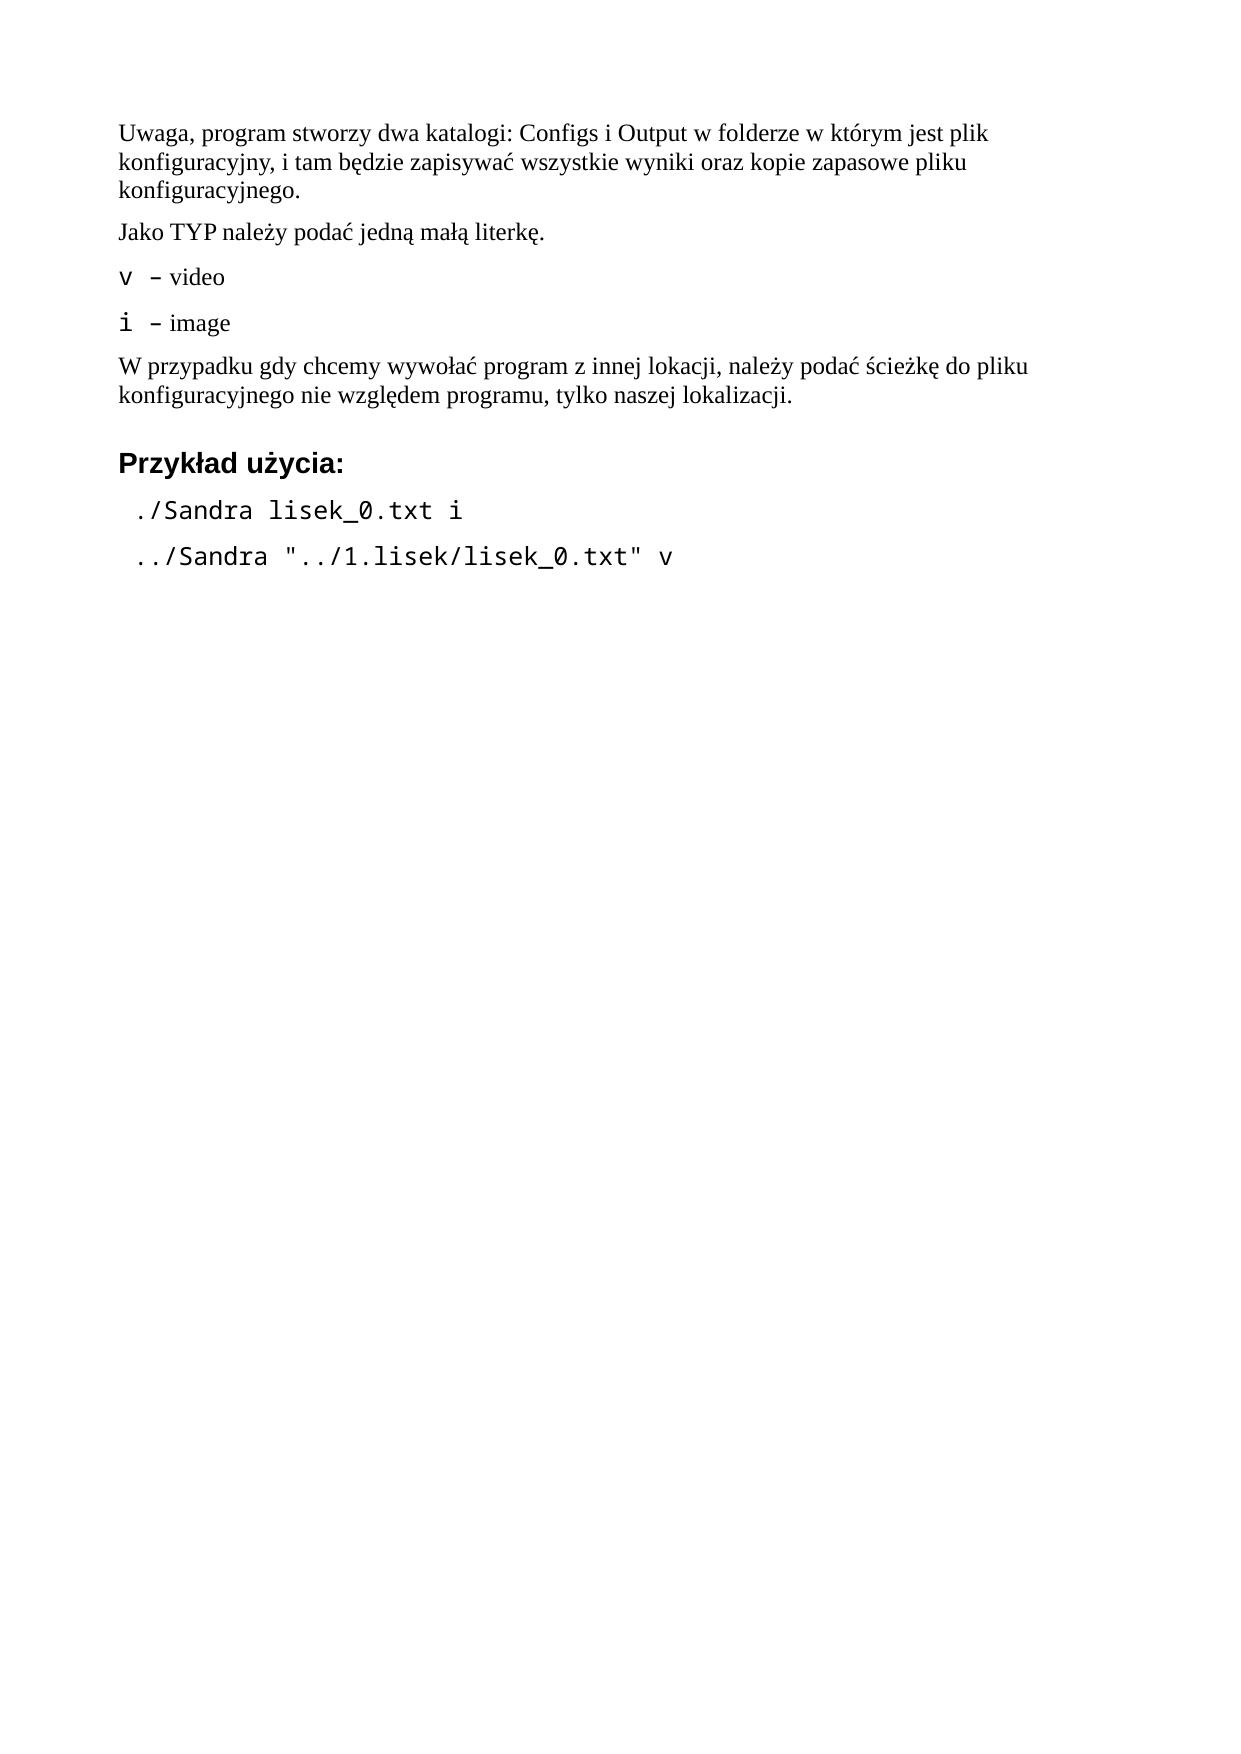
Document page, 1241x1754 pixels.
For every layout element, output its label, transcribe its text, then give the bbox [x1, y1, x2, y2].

subtitle Przykład użycia: [118, 446, 1122, 480]
text Jako TYP należy podać jedną małą literkę. [118, 217, 1122, 246]
text W przypadku gdy chcemy wywołać program z innej lokacji, należy podać ścieżkę do pliku konfiguracyjnego nie względem programu, tylko naszej lokalizacji. [118, 351, 1122, 409]
text v – video [118, 258, 1122, 292]
text i – image [118, 305, 1122, 339]
text ./Sandra lisek_0.txt i [118, 492, 1122, 526]
text ../Sandra "../1.lisek/lisek_0.txt" v [118, 539, 1122, 573]
text Uwaga, program stworzy dwa katalogi: Configs i Output w folderze w którym jest plik konfiguracyjny, i tam będzie zapisywać wszystkie wyniki oraz kopie zapasowe pliku konfiguracyjnego. [118, 118, 1122, 204]
